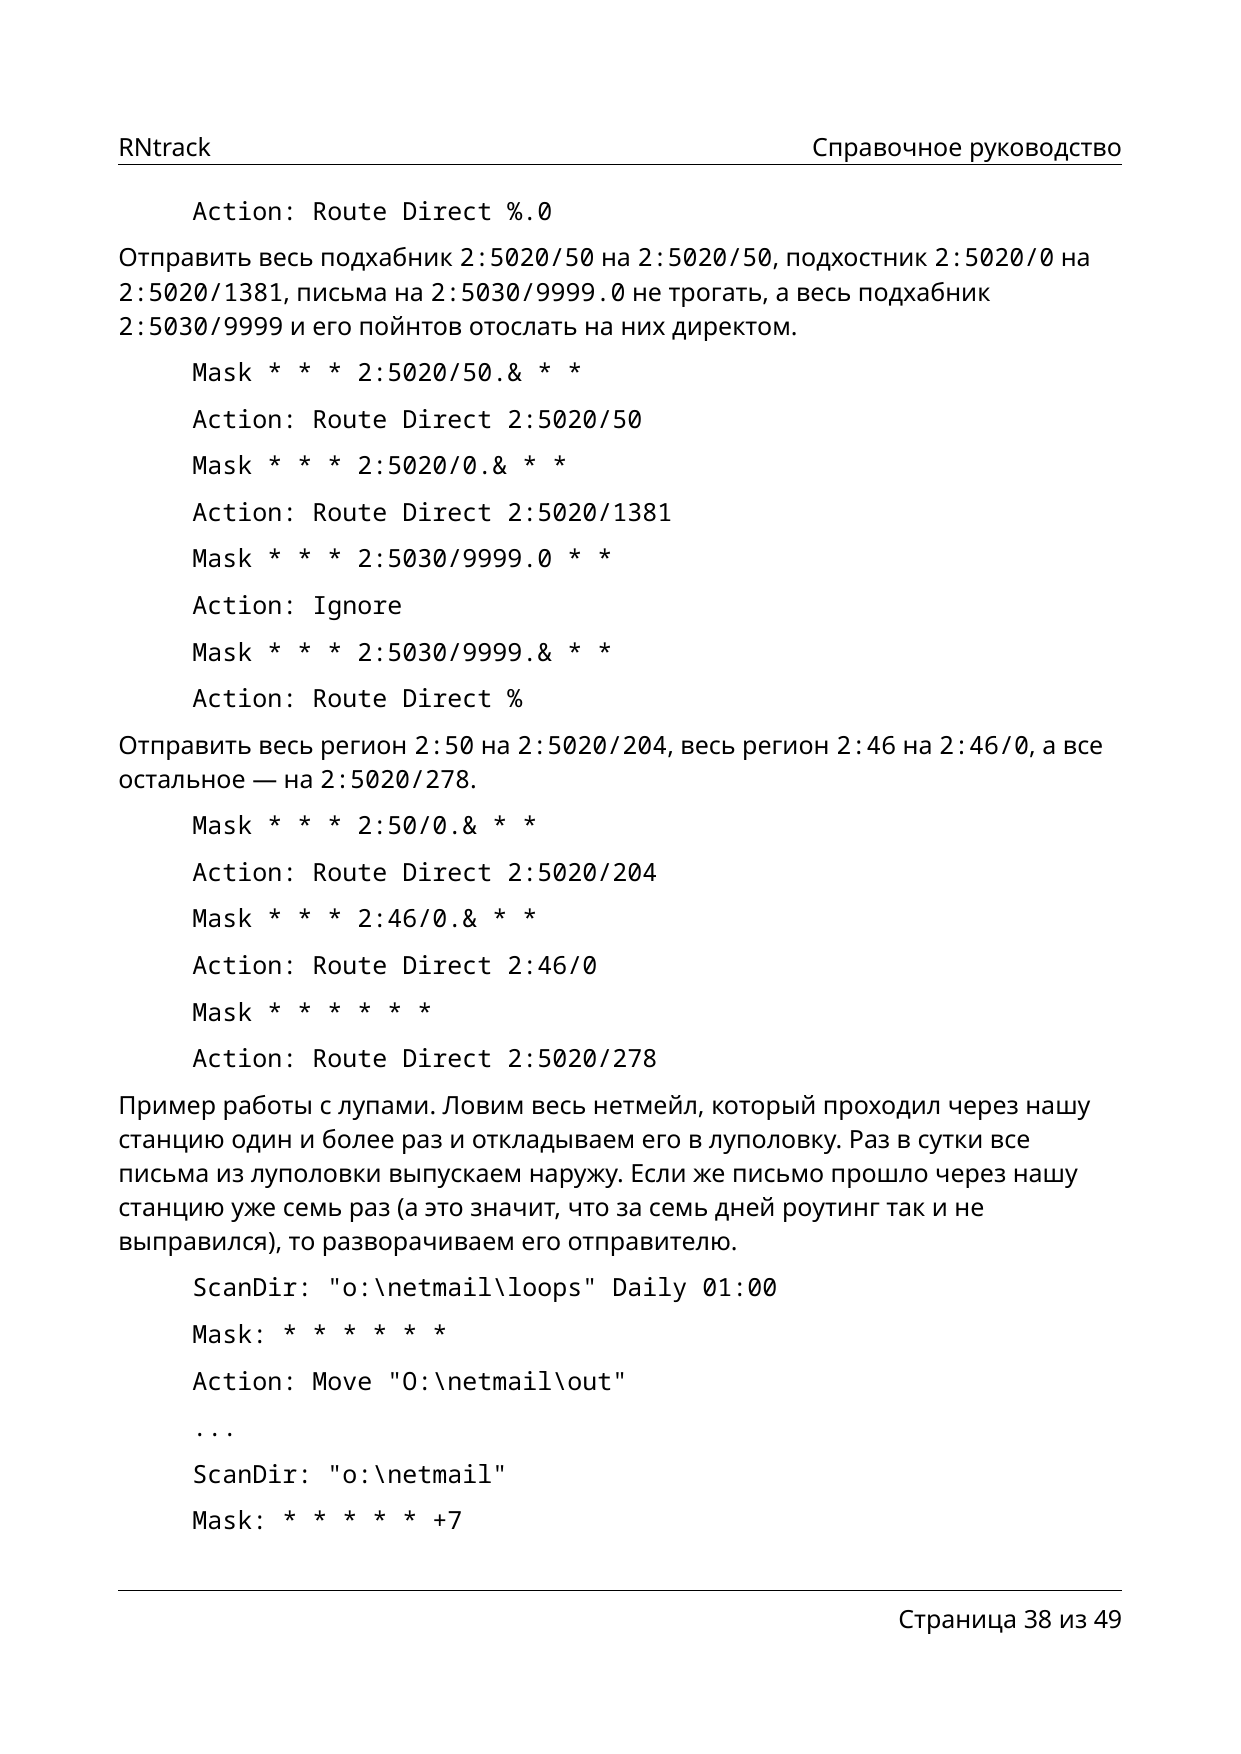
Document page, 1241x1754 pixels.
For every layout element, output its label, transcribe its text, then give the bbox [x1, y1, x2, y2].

text Отправить весь подхабник 2:5020/50 на 2:5020/50, подхостник 2:5020/0 на 2:5020/1381, письма на 2:5030/9999.0 не трогать, а весь подхабник 2:5030/9999 и его пойнтов отослать на них директом. [118, 240, 1122, 342]
text Action: Route Direct 2:46/0 [192, 948, 1122, 982]
text Mask * * * 2:5020/50.& * * [192, 355, 1122, 389]
text Action: Route Direct 2:5020/1381 [192, 494, 1122, 528]
text Action: Route Direct 2:5020/50 [192, 401, 1122, 435]
text Mask: * * * * * * [192, 1317, 1122, 1351]
text Пример работы с лупами. Ловим весь нетмейл, который проходил через нашу станцию один и более раз и откладываем его в луполовку. Раз в сутки все письма из луполовки выпускаем наружу. Если же письмо прошло через нашу станцию уже семь раз (а это значит, что за семь дней роутинг так и не выправился), то разворачиваем его отправителю. [118, 1087, 1122, 1258]
text Mask: * * * * * +7 [192, 1503, 1122, 1537]
text Mask * * * 2:5030/9999.0 * * [192, 541, 1122, 575]
text ScanDir: "o:\netmail" [192, 1456, 1122, 1490]
text Action: Route Direct 2:5020/278 [192, 1041, 1122, 1075]
text Отправить весь регион 2:50 на 2:5020/204, весь регион 2:46 на 2:46/0, а все остальное — на 2:5020/278. [118, 727, 1122, 795]
text Action: Move "O:\netmail\out" [192, 1363, 1122, 1397]
text Mask * * * 2:50/0.& * * [192, 808, 1122, 842]
text ... [192, 1410, 1122, 1444]
text Action: Ignore [192, 588, 1122, 622]
text Mask * * * * * * [192, 994, 1122, 1028]
text Action: Route Direct % [192, 681, 1122, 715]
text Mask * * * 2:46/0.& * * [192, 901, 1122, 935]
text Action: Route Direct 2:5020/204 [192, 854, 1122, 888]
text Mask * * * 2:5030/9999.& * * [192, 634, 1122, 668]
text Action: Route Direct %.0 [192, 193, 1122, 228]
text Mask * * * 2:5020/0.& * * [192, 448, 1122, 482]
text ScanDir: "o:\netmail\loops" Daily 01:00 [192, 1270, 1122, 1304]
